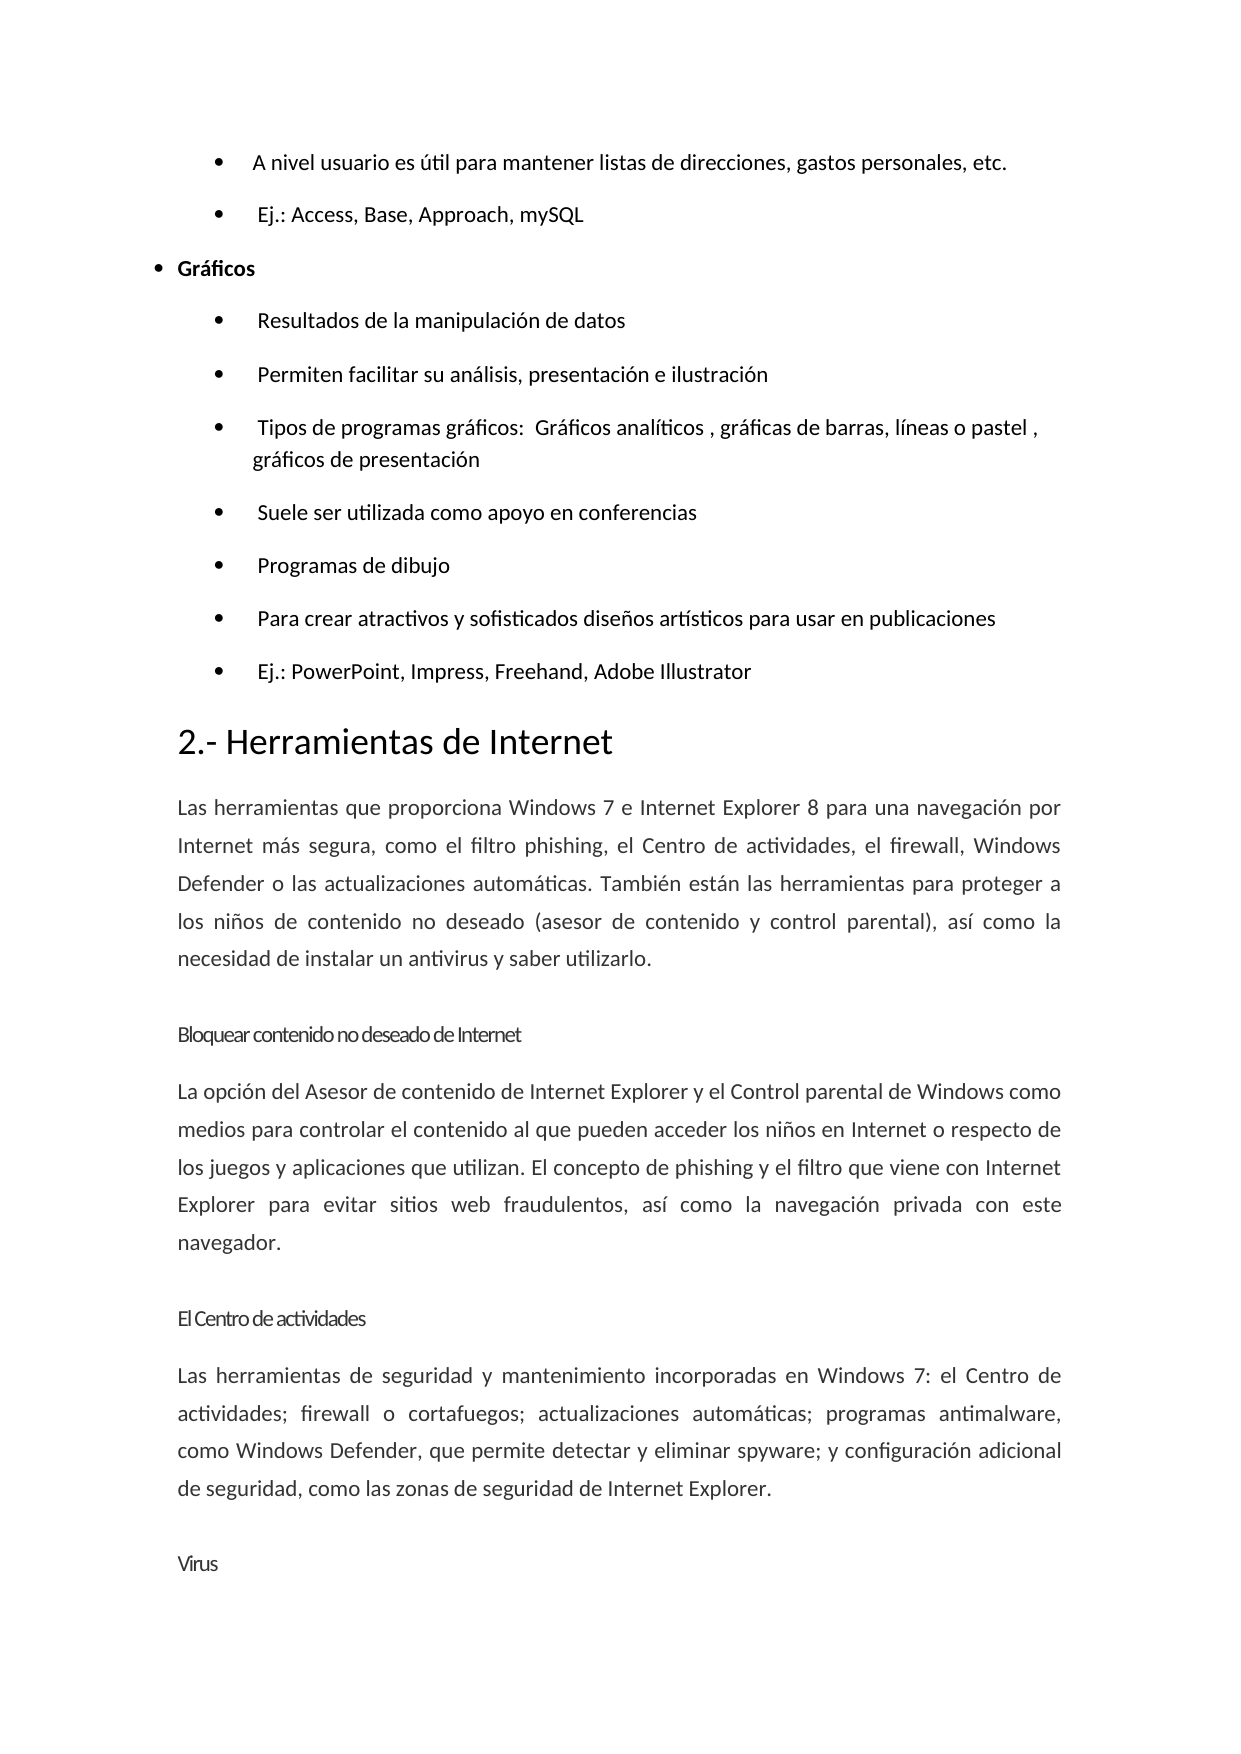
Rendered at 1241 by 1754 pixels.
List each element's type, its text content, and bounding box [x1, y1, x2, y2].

list Suele ser utilizada como apoyo en conferencias [215, 498, 1063, 526]
list Tipos de programas gráficos: Gráficos analíticos , gráficas de barras, líneas o pastel , gráficos de presentación [215, 413, 1063, 473]
text La opción del Asesor de contenido de Internet Explorer y el Control parental de Windows como medios para controlar el contenido al que pueden acceder los niños en Internet o respecto de los juegos y aplicaciones que utilizan. El concepto de phishing y el filtro que viene con Internet Explorer para evitar sitios web fraudulentos, así como la navegación privada con este navegador. [177, 1077, 1063, 1256]
list Permiten facilitar su análisis, presentación e ilustración [215, 360, 1063, 388]
list Resultados de la manipulación de datos [215, 307, 1063, 335]
text Las herramientas de seguridad y mantenimiento incorporadas en Windows 7: el Centro de actividades; firewall o cortafuegos; actualizaciones automáticas; programas antimalware, como Windows Defender, que permite detectar y eliminar spyware; y configuración adicional de seguridad, como las zonas de seguridad de Internet Explorer. [177, 1361, 1063, 1502]
list Ej.: Access, Base, Approach, mySQL [215, 201, 1063, 229]
subtitle Virus [177, 1549, 1063, 1578]
subtitle 2.- Herramientas de Internet [177, 718, 1063, 764]
list Para crear atractivos y sofisticados diseños artísticos para usar en publicaciones [215, 604, 1063, 632]
list A nivel usuario es útil para mantener listas de direcciones, gastos personales, etc. [215, 148, 1063, 176]
text Las herramientas que proporciona Windows 7 e Internet Explorer 8 para una navegación por Internet más segura, como el filtro phishing, el Centro de actividades, el firewall, Windows Defender o las actualizaciones automáticas. También están las herramientas para proteger a los niños de contenido no deseado (asesor de contenido y control parental), así como la necesidad de instalar un antivirus y saber utilizarlo. [177, 793, 1063, 973]
list Ej.: PowerPoint, Impress, Freehand, Adobe Illustrator [215, 657, 1063, 685]
list Programas de dibujo [215, 551, 1063, 579]
subtitle Bloquear contenido no deseado de Internet [177, 1020, 1063, 1048]
list Gráficos [154, 254, 1063, 282]
subtitle El Centro de actividades [177, 1304, 1063, 1332]
